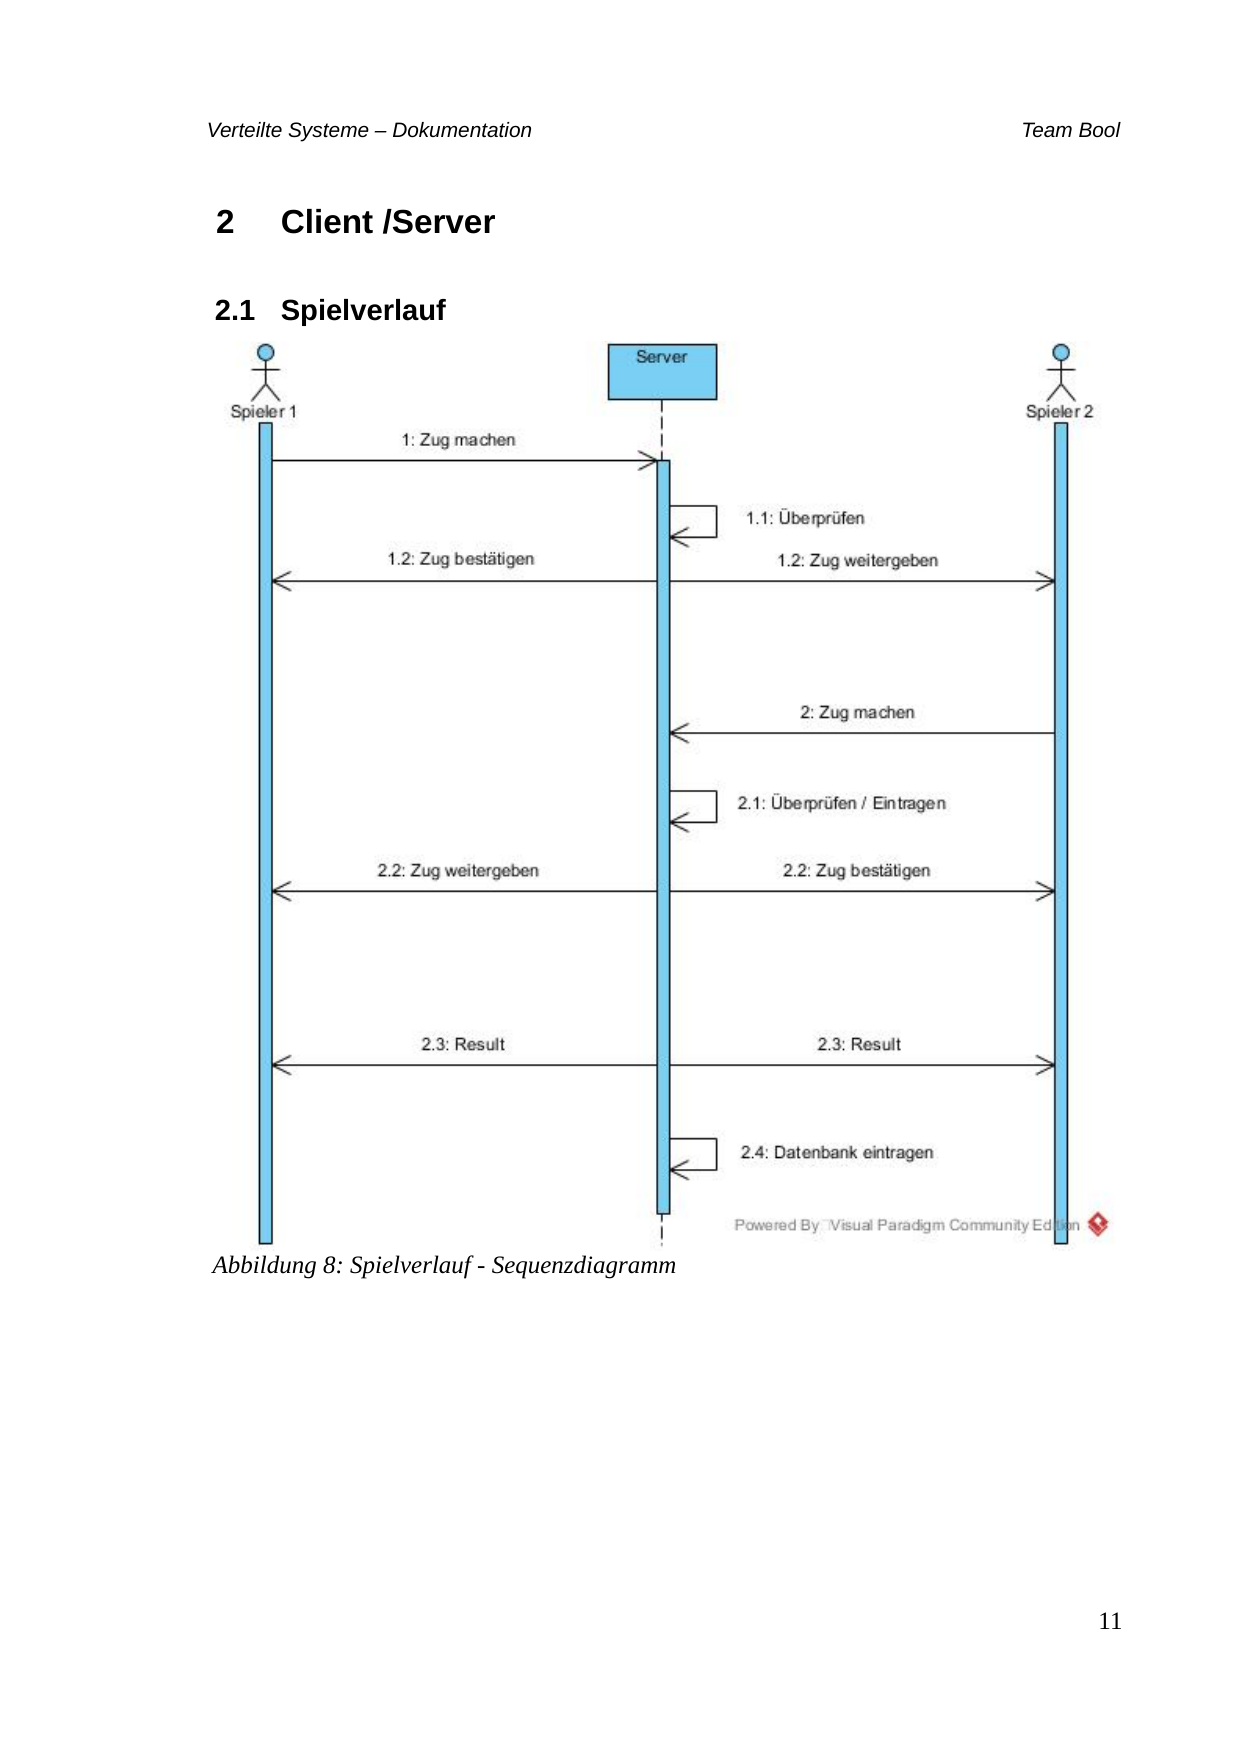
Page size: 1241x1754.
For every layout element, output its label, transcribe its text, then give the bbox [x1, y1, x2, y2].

text Abbildung 8: Spielverlauf - Sequenzdiagramm [212, 1251, 1116, 1279]
subtitle Spielverlauf [207, 293, 1122, 327]
picture [212, 341, 1117, 1251]
subtitle Client /Server [207, 202, 1122, 241]
